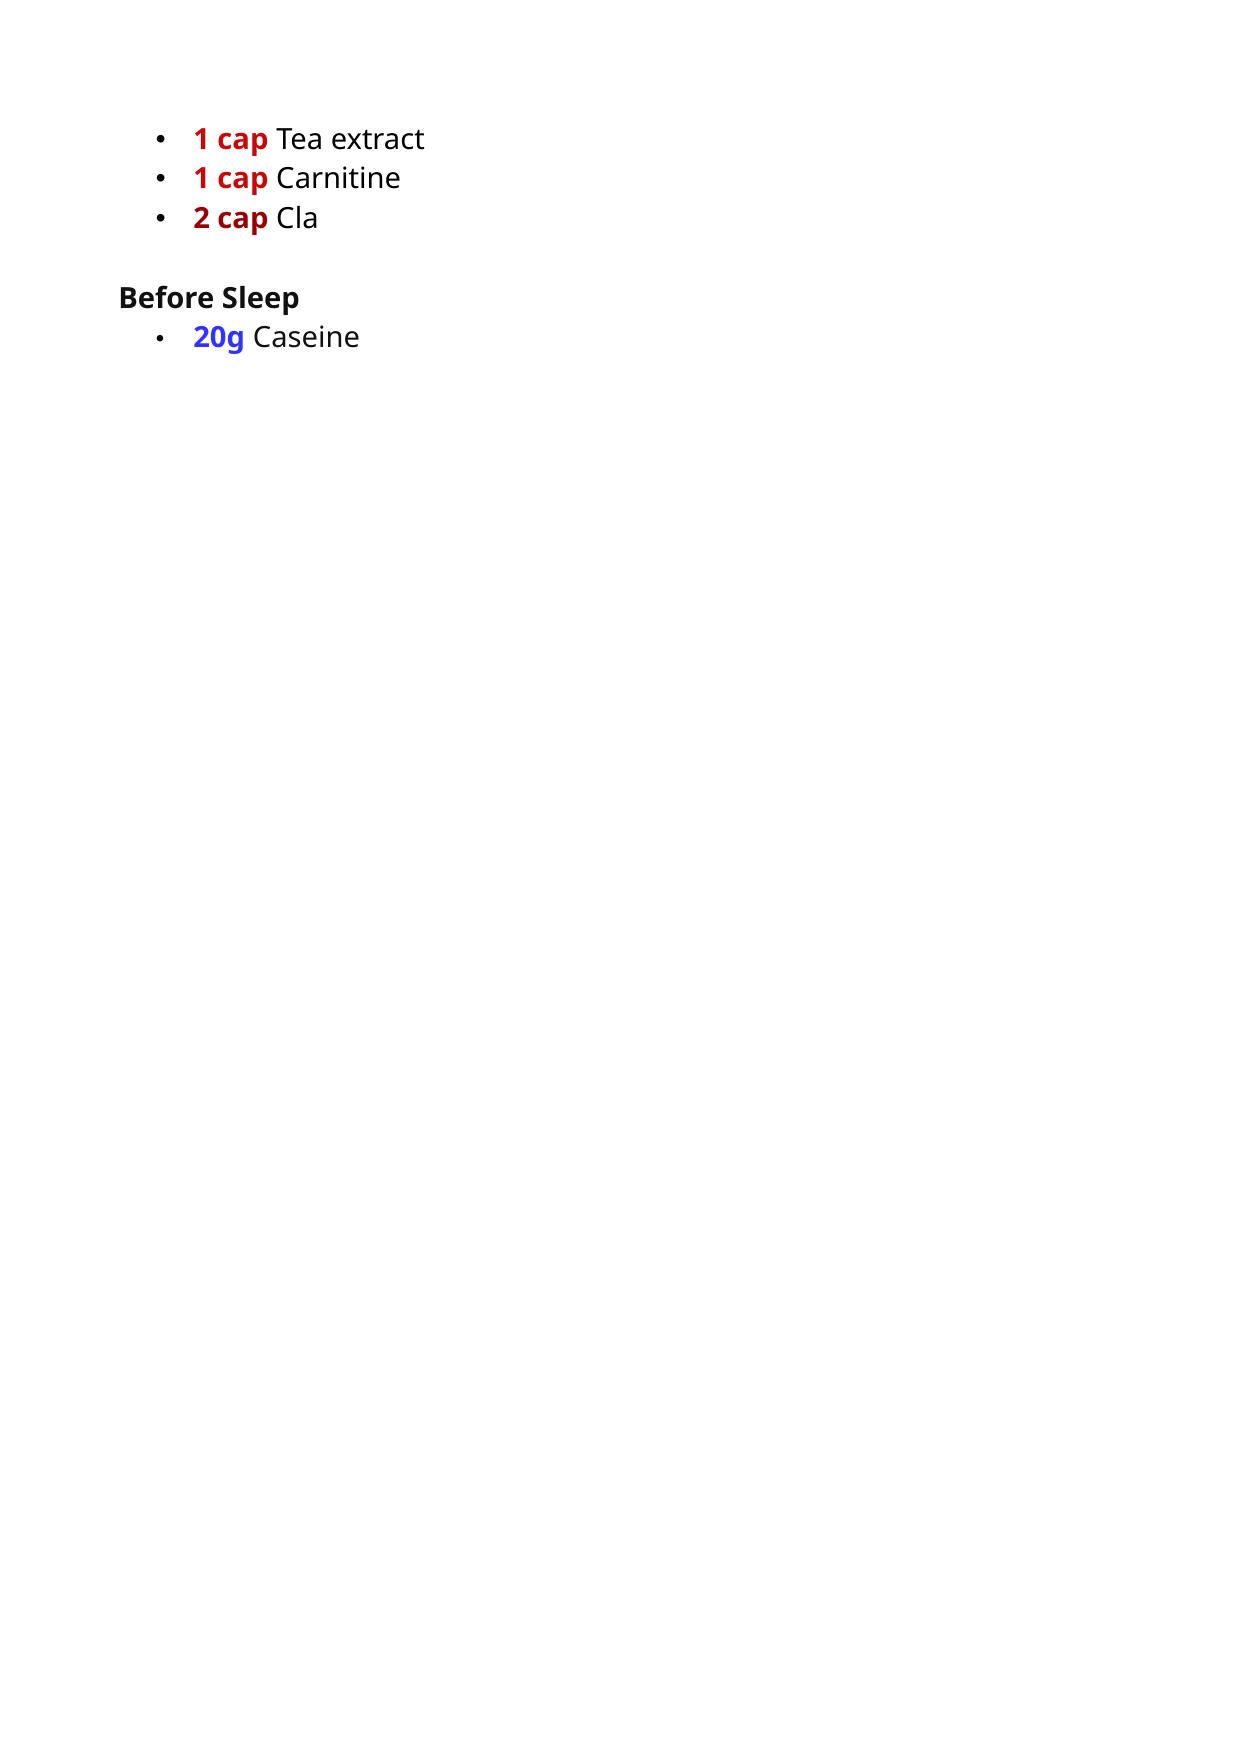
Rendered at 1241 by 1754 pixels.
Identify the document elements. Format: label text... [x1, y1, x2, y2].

text Before Sleep [118, 277, 1122, 317]
list 2 cap Cla [156, 197, 1122, 237]
list 1 cap Tea extract [156, 118, 1122, 158]
list 20g Caseine [156, 317, 1122, 356]
list 1 cap Carnitine [156, 158, 1122, 197]
